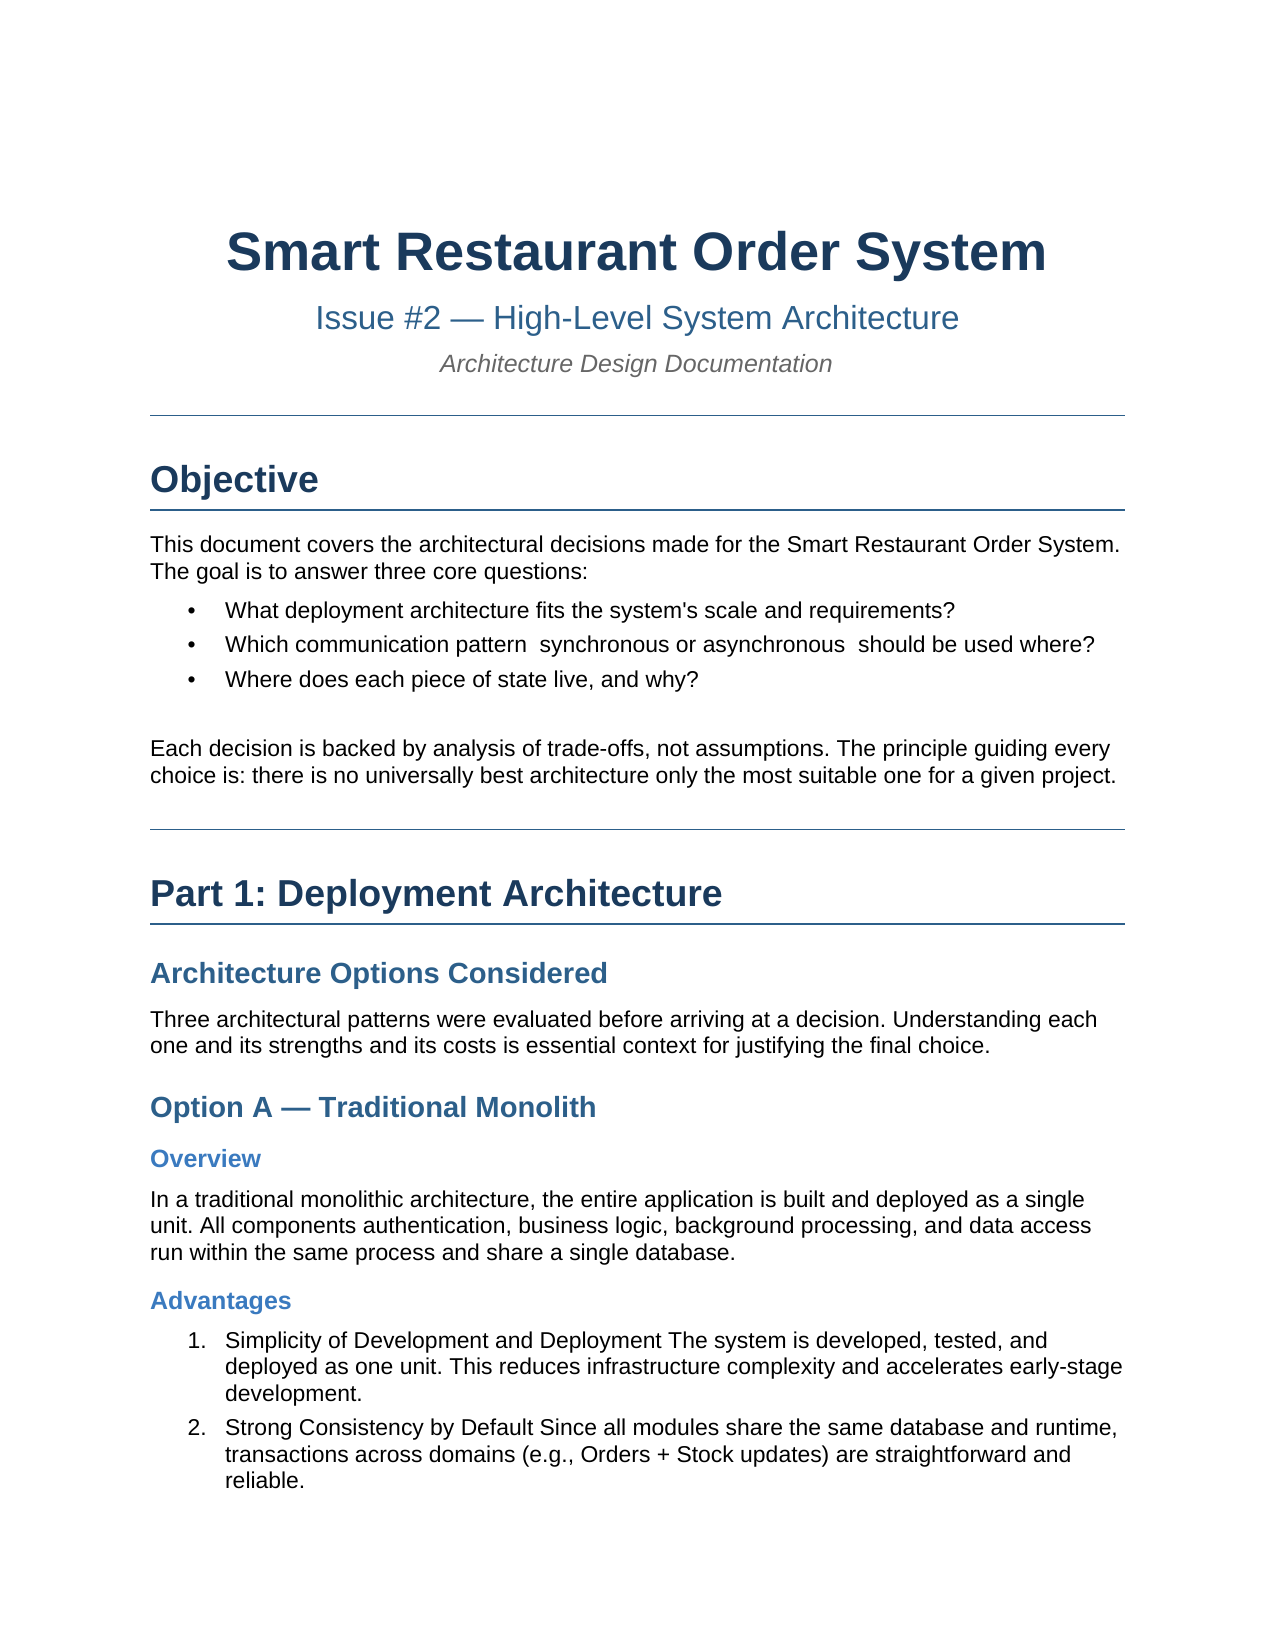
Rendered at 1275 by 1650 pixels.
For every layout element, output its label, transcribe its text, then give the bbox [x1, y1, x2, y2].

subtitle Overview [150, 1144, 1125, 1173]
list Strong Consistency by Default Since all modules share the same database and runtime, transactions across domains (e.g., Orders + Stock updates) are straightforward and reliable. [187, 1414, 1125, 1493]
text This document covers the architectural decisions made for the Smart Restaurant Order System. The goal is to answer three core questions: [150, 531, 1125, 584]
text Smart Restaurant Order System [150, 219, 1125, 282]
subtitle Part 1: Deployment Architecture [150, 872, 1125, 923]
list Which communication pattern synchronous or asynchronous should be used where? [187, 631, 1125, 658]
list Where does each piece of state live, and why? [187, 666, 1125, 692]
text Issue #2 — High-Level System Architecture [150, 298, 1125, 337]
subtitle Objective [150, 457, 1125, 509]
text Each decision is backed by analysis of trade-offs, not assumptions. The principle guiding every choice is: there is no universally best architecture only the most suitable one for a given project. [150, 735, 1125, 788]
list What deployment architecture fits the system's scale and requirements? [187, 597, 1125, 623]
subtitle Architecture Options Considered [150, 956, 1125, 989]
text Architecture Design Documentation [150, 349, 1125, 378]
subtitle Advantages [150, 1286, 1125, 1314]
subtitle Option A — Traditional Monolith [150, 1090, 1125, 1124]
text In a traditional monolithic architecture, the entire application is built and deployed as a single unit. All components authentication, business logic, background processing, and data access run within the same process and share a single database. [150, 1186, 1125, 1265]
text Three architectural patterns were evaluated before arriving at a decision. Understanding each one and its strengths and its costs is essential context for justifying the final choice. [150, 1006, 1125, 1059]
list Simplicity of Development and Deployment The system is developed, tested, and deployed as one unit. This reduces infrastructure complexity and accelerates early-stage development. [187, 1327, 1125, 1406]
